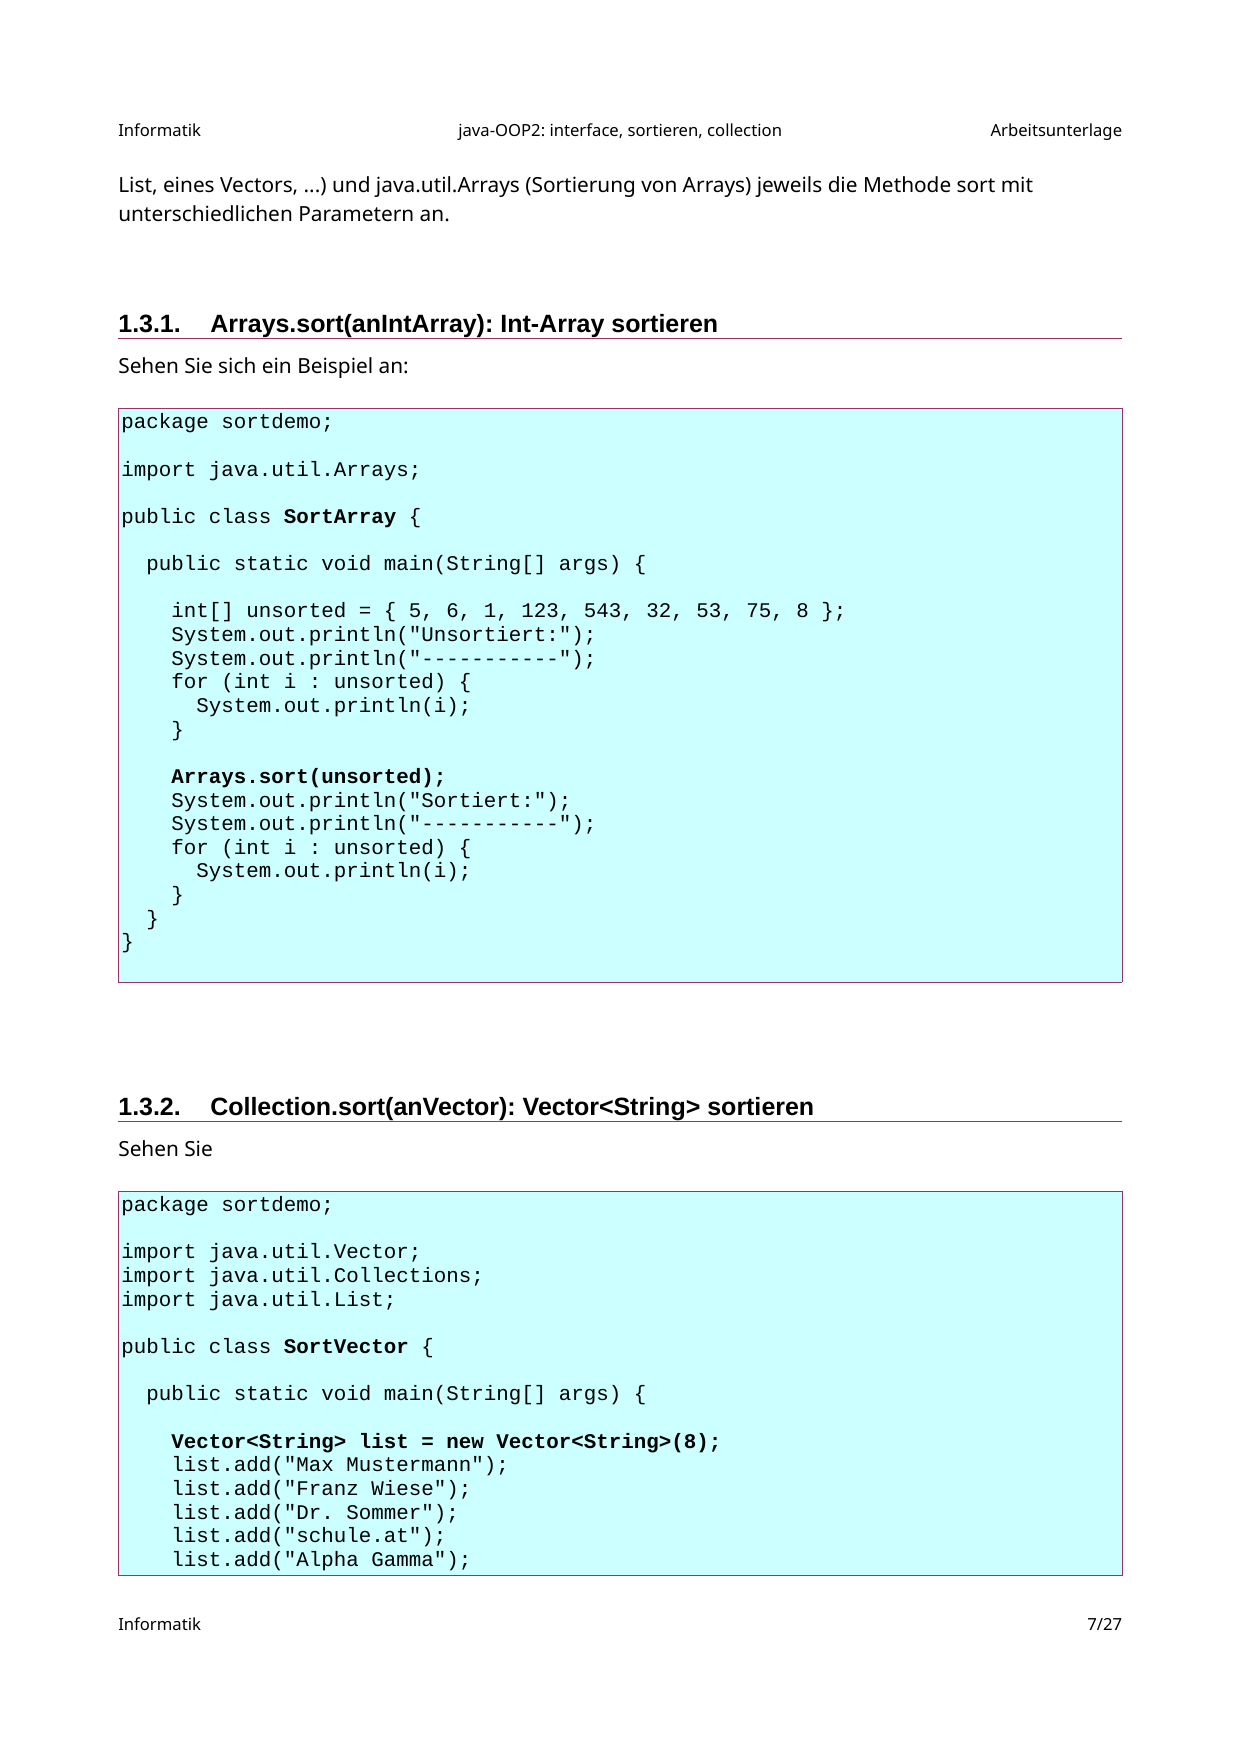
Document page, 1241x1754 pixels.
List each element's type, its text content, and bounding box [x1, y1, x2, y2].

text } [119, 716, 1122, 739]
text import java.util.Vector; [119, 1238, 1122, 1262]
text list.add("Max Mustermann"); [119, 1451, 1122, 1475]
text System.out.println("Unsortiert:"); [119, 621, 1122, 645]
text package sortdemo; [119, 409, 1122, 432]
text for (int i : unsorted) { [119, 668, 1122, 692]
text public class SortArray { [119, 503, 1122, 526]
text public class SortVector { [119, 1333, 1122, 1357]
text list.add("Alpha Gamma"); [119, 1546, 1122, 1575]
text import java.util.List; [119, 1286, 1122, 1309]
subtitle Arrays.sort(anIntArray): Int-Array sortieren [118, 309, 1122, 338]
text System.out.println("Sortiert:"); [119, 787, 1122, 810]
text System.out.println("-----------"); [119, 810, 1122, 834]
text Vector<String> list = new Vector<String>(8); [119, 1428, 1122, 1451]
text package sortdemo; [119, 1192, 1122, 1215]
text System.out.println("-----------"); [119, 645, 1122, 668]
text int[] unsorted = { 5, 6, 1, 123, 543, 32, 53, 75, 8 }; [119, 597, 1122, 621]
text System.out.println(i); [119, 692, 1122, 716]
text Sehen Sie [118, 1134, 1122, 1163]
text for (int i : unsorted) { [119, 834, 1122, 857]
text public static void main(String[] args) { [119, 550, 1122, 574]
text Arrays.sort(unsorted); [119, 763, 1122, 787]
text list.add("Franz Wiese"); [119, 1475, 1122, 1499]
text Sehen Sie sich ein Beispiel an: [118, 351, 1122, 380]
text import java.util.Collections; [119, 1262, 1122, 1286]
text public static void main(String[] args) { [119, 1380, 1122, 1404]
subtitle Collection.sort(anVector): Vector<String> sortieren [118, 1092, 1122, 1121]
text } [119, 928, 1122, 952]
text list.add("schule.at"); [119, 1522, 1122, 1546]
text import java.util.Arrays; [119, 456, 1122, 479]
text } [119, 881, 1122, 905]
text System.out.println(i); [119, 857, 1122, 881]
text } [119, 905, 1122, 928]
text List, eines Vectors, ...) und java.util.Arrays (Sortierung von Arrays) jeweils die Methode sort mit unterschiedlichen Parametern an. [118, 170, 1122, 227]
text list.add("Dr. Sommer"); [119, 1499, 1122, 1522]
